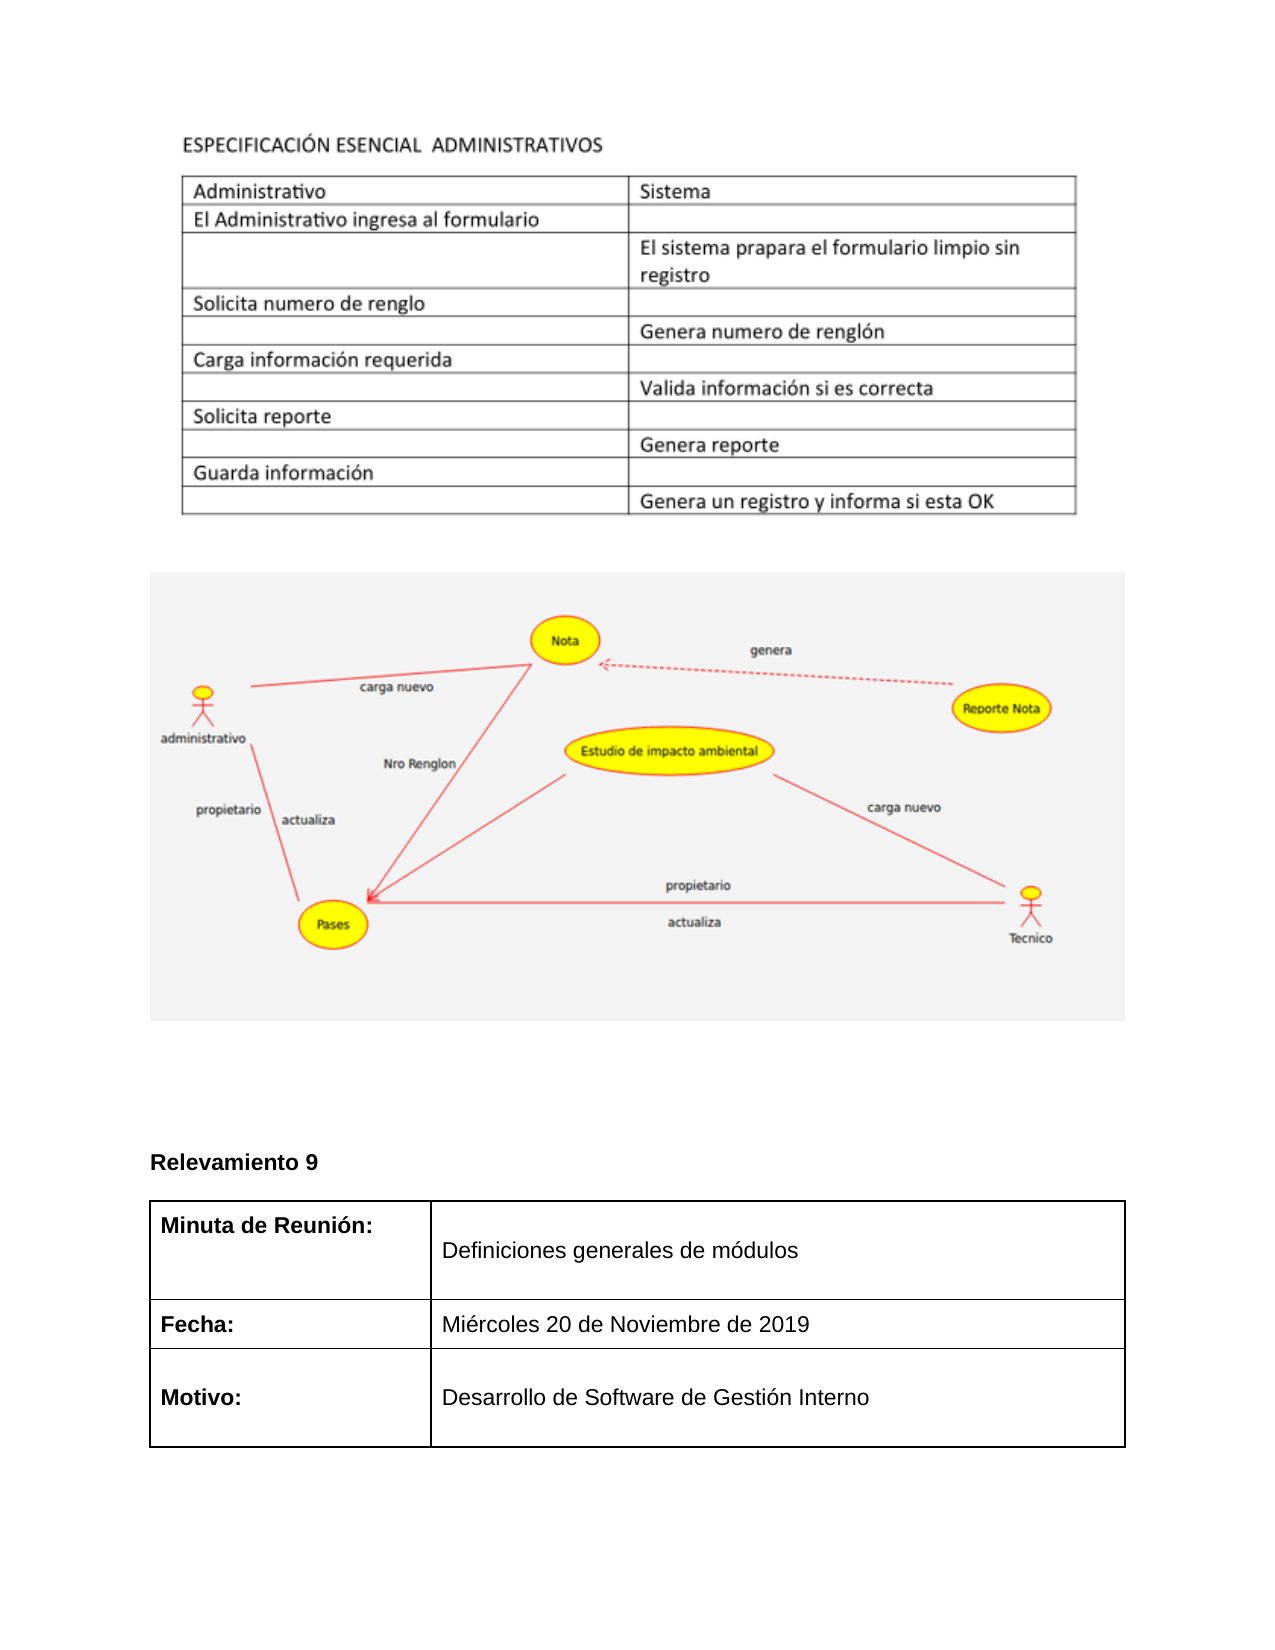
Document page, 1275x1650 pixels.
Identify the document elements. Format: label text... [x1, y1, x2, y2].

table_cell Miércoles 20 de Noviembre de 2019 [432, 1300, 1124, 1347]
table_header Minuta de Reunión: [151, 1202, 430, 1299]
table_cell Fecha: [151, 1300, 430, 1347]
table_cell Desarrollo de Software de Gestión Interno [432, 1349, 1124, 1446]
picture [150, 112, 1125, 548]
text Relevamiento 9 [150, 1148, 1125, 1175]
table_header Definiciones generales de módulos [432, 1202, 1124, 1299]
table_cell Motivo: [151, 1349, 430, 1446]
picture [150, 572, 1125, 1021]
